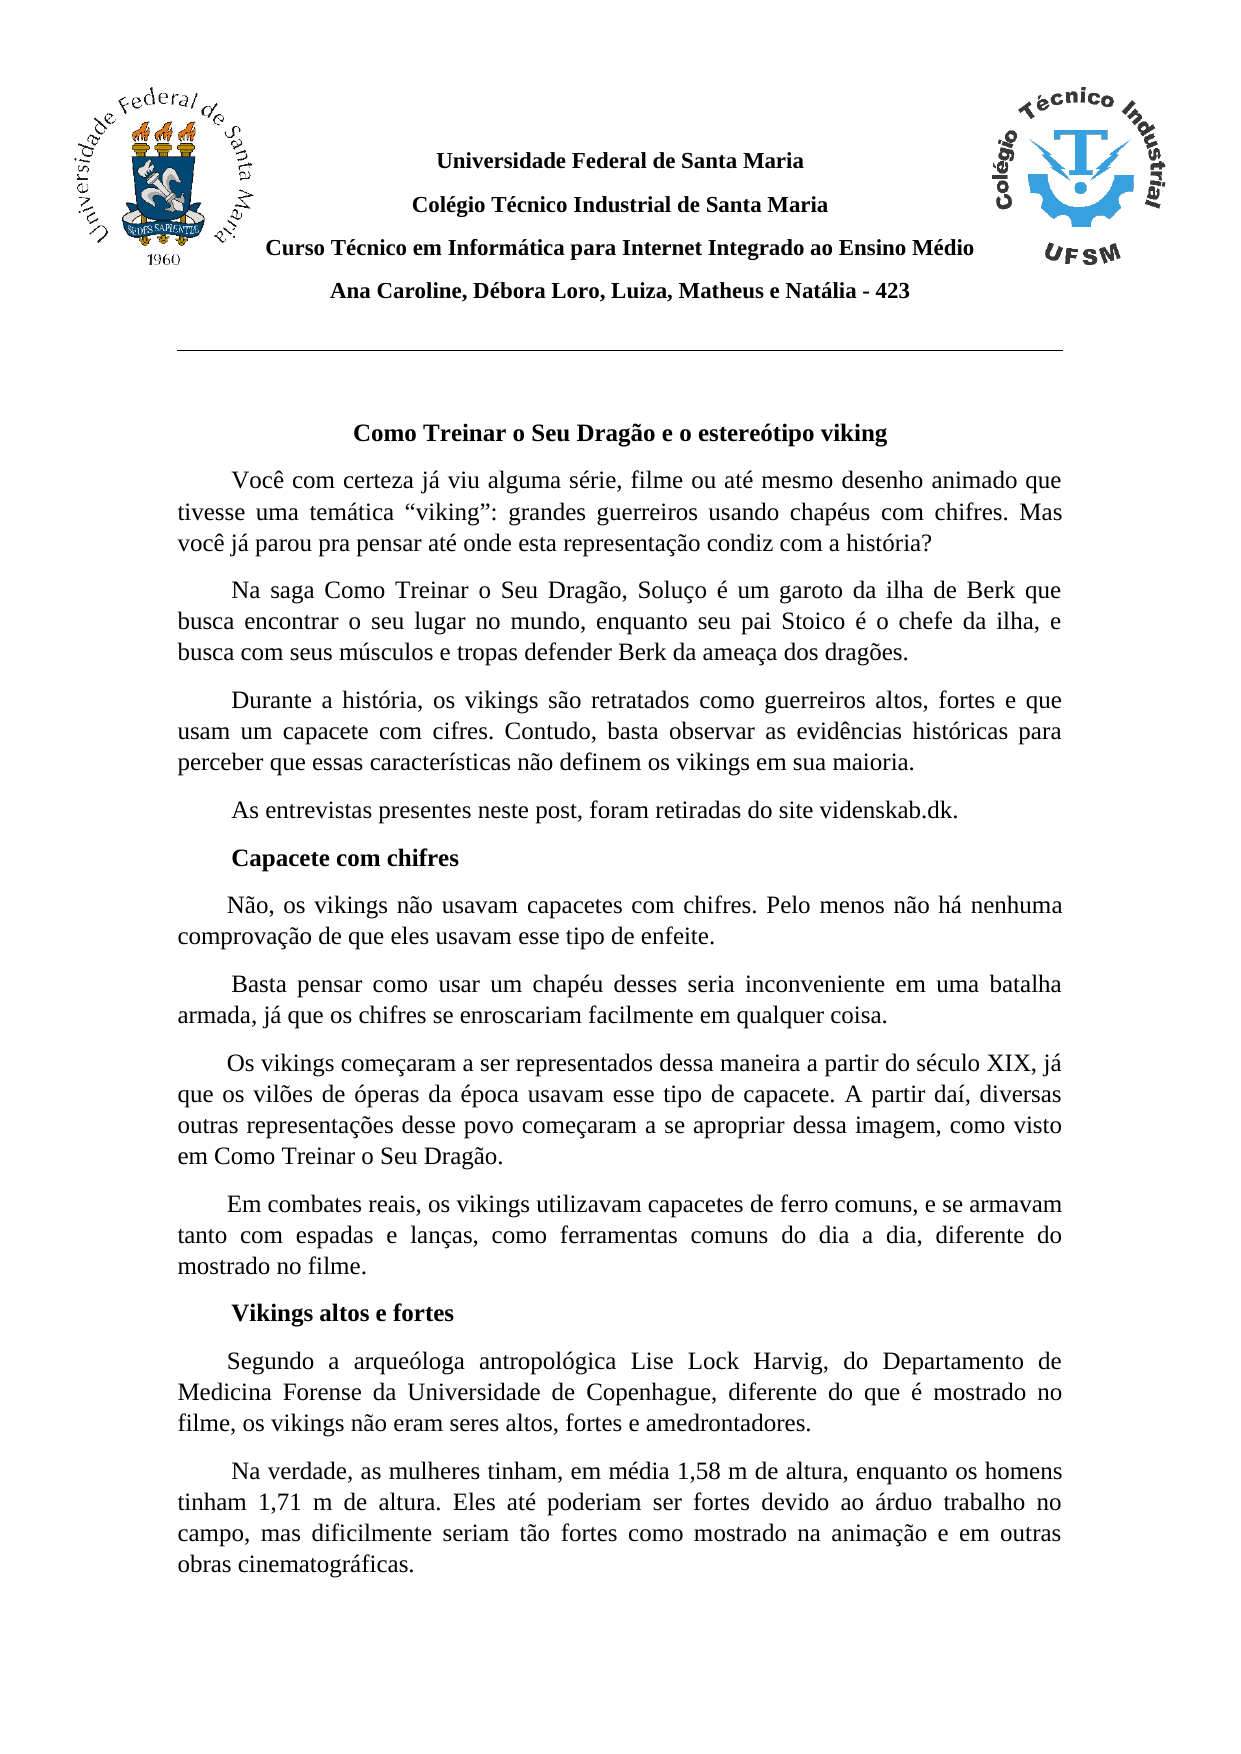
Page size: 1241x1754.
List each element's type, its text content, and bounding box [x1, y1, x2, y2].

text Na verdade, as mulheres tinham, em média 1,58 m de altura, enquanto os homens tinham 1,71 m de altura. Eles até poderiam ser fortes devido ao árduo trabalho no campo, mas dificilmente seriam tão fortes como mostrado na animação e em outras obras cinematográficas. [177, 1456, 1063, 1578]
text Segundo a arqueóloga antropológica Lise Lock Harvig, do Departamento de Medicina Forense da Universidade de Copenhague, diferente do que é mostrado no filme, os vikings não eram seres altos, fortes e amedrontadores. [177, 1346, 1063, 1437]
text Como Treinar o Seu Dragão e o estereótipo viking [177, 418, 1063, 447]
picture [992, 87, 1166, 265]
text As entrevistas presentes neste post, foram retiradas do site videnskab.dk. [177, 795, 1063, 824]
text Vikings altos e fortes [177, 1298, 1063, 1327]
text Ana Caroline, Débora Loro, Luiza, Matheus e Natália - 423 [177, 277, 1063, 303]
text Os vikings começaram a ser representados dessa maneira a partir do século XIX, já que os vilões de óperas da época usavam esse tipo de capacete. A partir daí, diversas outras representações desse povo começaram a se apropriar dessa imagem, como visto em Como Treinar o Seu Dragão. [177, 1048, 1063, 1170]
text Não, os vikings não usavam capacetes com chifres. Pelo menos não há nenhuma comprovação de que eles usavam esse tipo de enfeite. [177, 890, 1063, 950]
text Em combates reais, os vikings utilizavam capacetes de ferro comuns, e se armavam tanto com espadas e lanças, como ferramentas comuns do dia a dia, diferente do mostrado no filme. [177, 1189, 1063, 1279]
text Curso Técnico em Informática para Internet Integrado ao Ensino Médio [254, 234, 992, 260]
text Durante a história, os vikings são retratados como guerreiros altos, fortes e que usam um capacete com cifres. Contudo, basta observar as evidências históricas para perceber que essas características não definem os vikings em sua maioria. [177, 685, 1063, 776]
text Na saga Como Treinar o Seu Dragão, Soluço é um garoto da ilha de Berk que busca encontrar o seu lugar no mundo, enquanto seu pai Stoico é o chefe da ilha, e busca com seus músculos e tropas defender Berk da ameaça dos dragões. [177, 575, 1063, 666]
text Capacete com chifres [177, 843, 1063, 871]
picture [74, 87, 254, 265]
text Universidade Federal de Santa Maria [254, 148, 992, 174]
text Basta pensar como usar um chapéu desses seria inconveniente em uma batalha armada, já que os chifres se enroscariam facilmente em qualquer coisa. [177, 969, 1063, 1029]
text Você com certeza já viu alguma série, filme ou até mesmo desenho animado que tivesse uma temática “viking”: grandes guerreiros usando chapéus com chifres. Mas você já parou pra pensar até onde esta representação condiz com a história? [177, 466, 1063, 556]
text Colégio Técnico Industrial de Santa Maria [254, 191, 992, 217]
